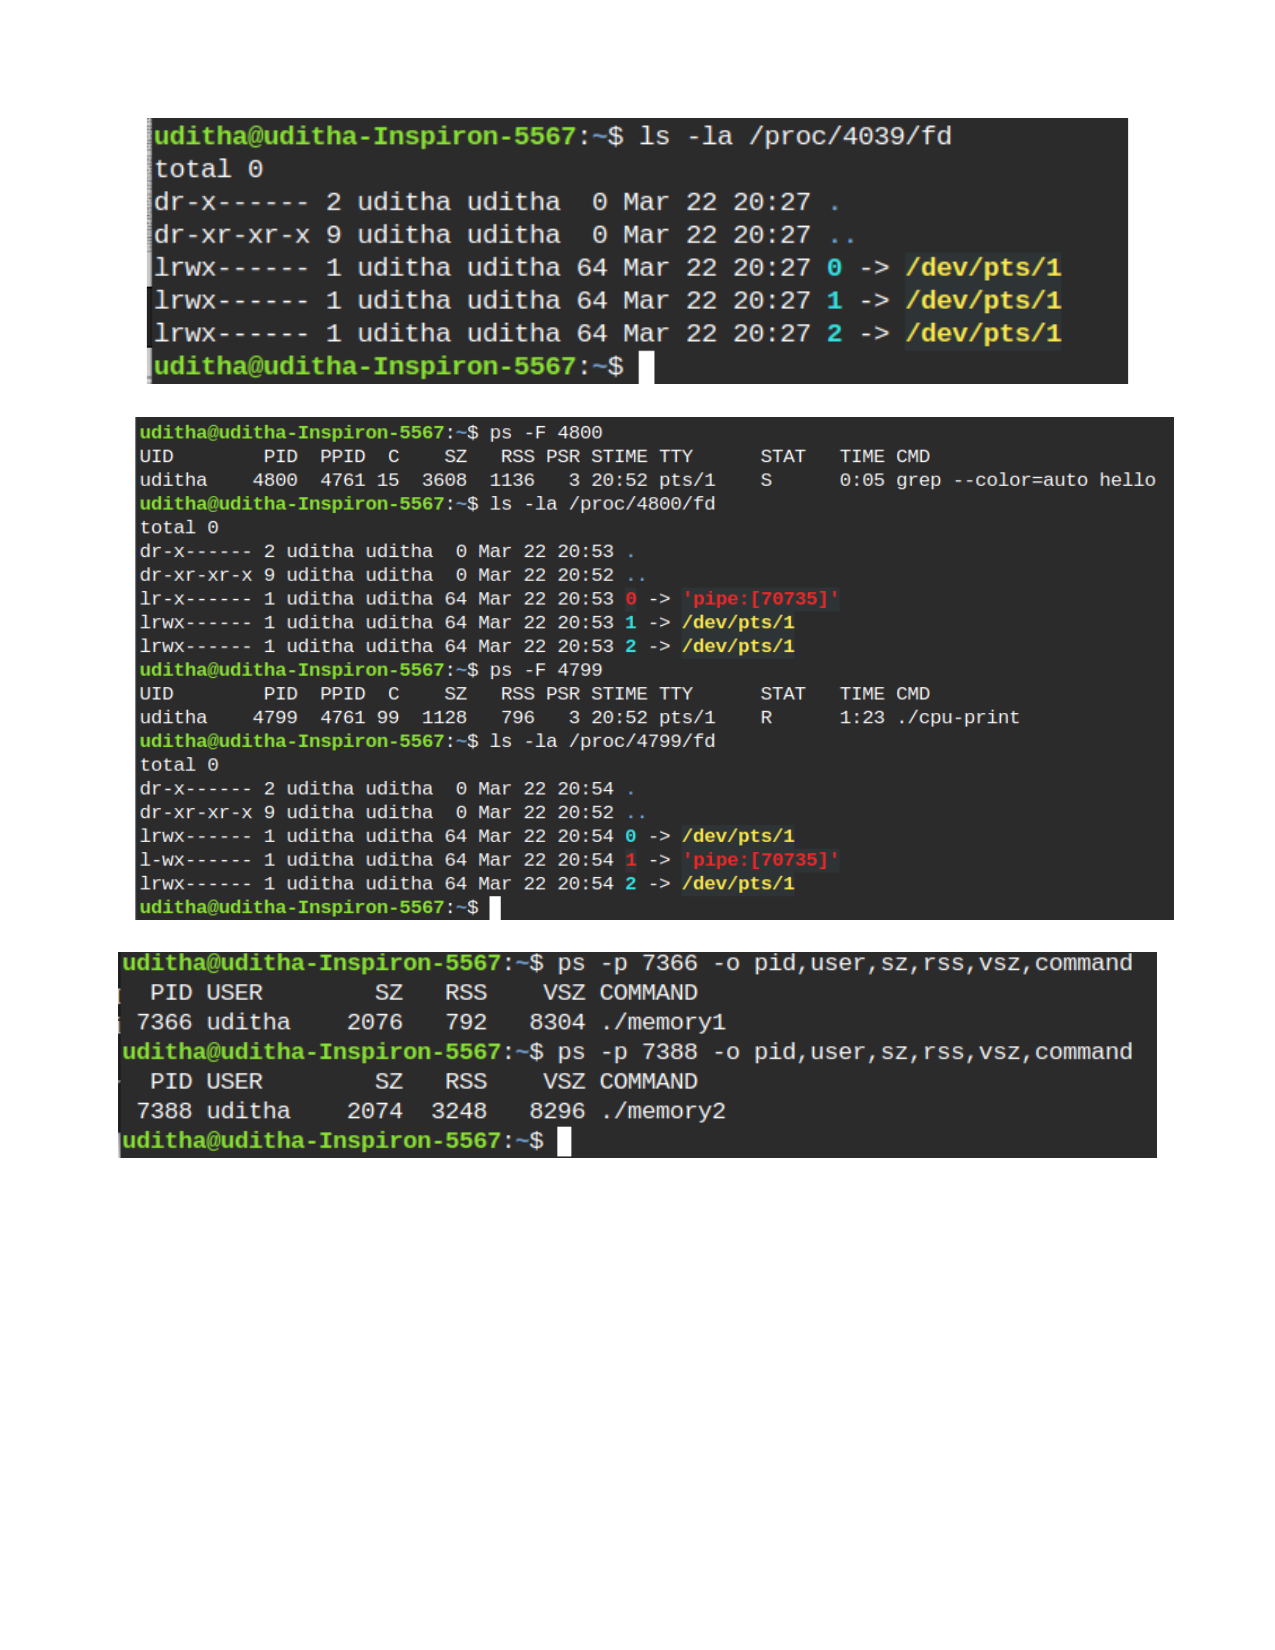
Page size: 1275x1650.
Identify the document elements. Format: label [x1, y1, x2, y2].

picture [118, 952, 1157, 1158]
picture [135, 417, 1174, 920]
picture [146, 118, 1129, 384]
